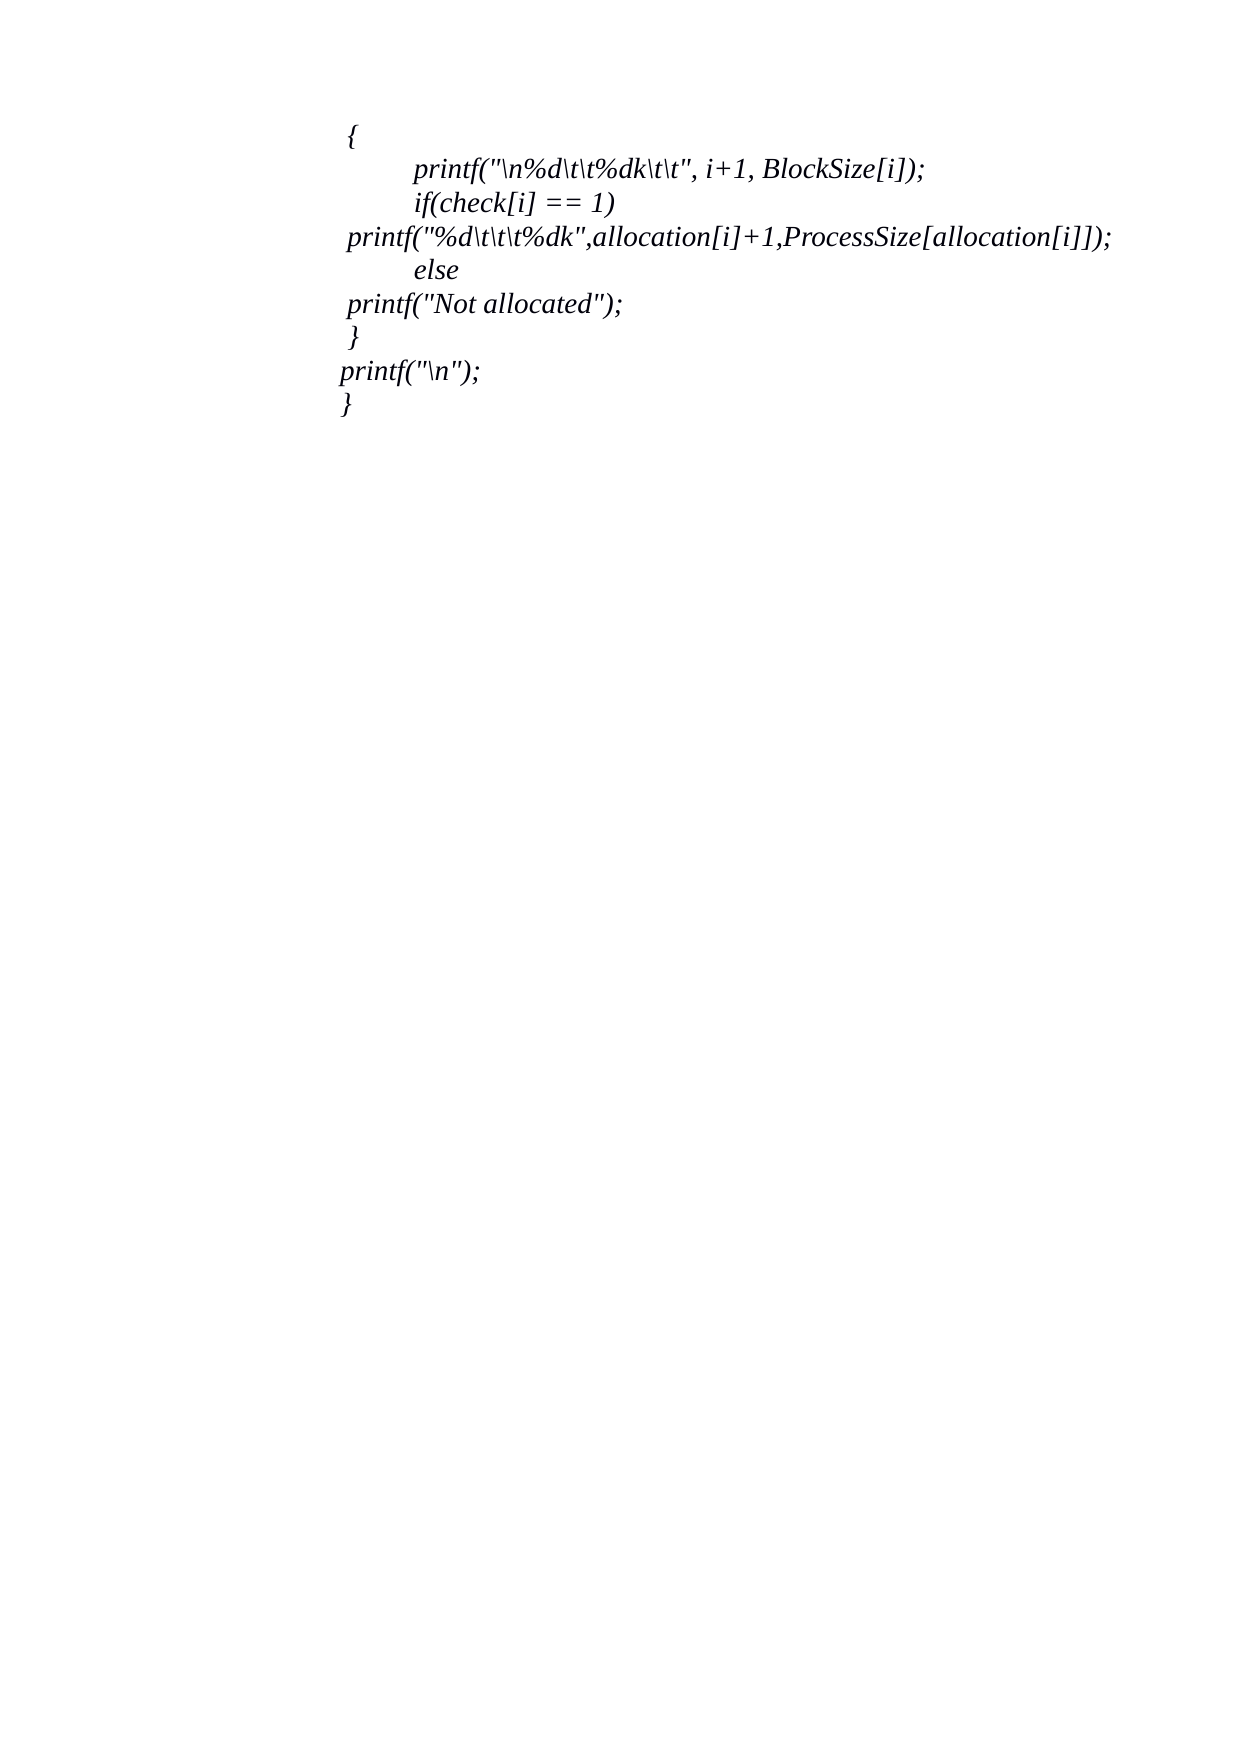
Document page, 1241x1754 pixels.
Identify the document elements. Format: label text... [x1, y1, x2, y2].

text printf("\n%d\t\t%dk\t\t", i+1, BlockSize[i]); [118, 152, 1122, 185]
text printf("Not allocated"); [118, 286, 1122, 319]
text if(check[i] == 1) [118, 185, 1122, 219]
text { [118, 118, 1122, 152]
text else [118, 252, 1122, 286]
text printf("\n"); [118, 353, 1122, 386]
text printf("%d\t\t\t%dk",allocation[i]+1,ProcessSize[allocation[i]]); [118, 219, 1122, 252]
text } [118, 319, 1122, 353]
text } [118, 386, 1122, 420]
